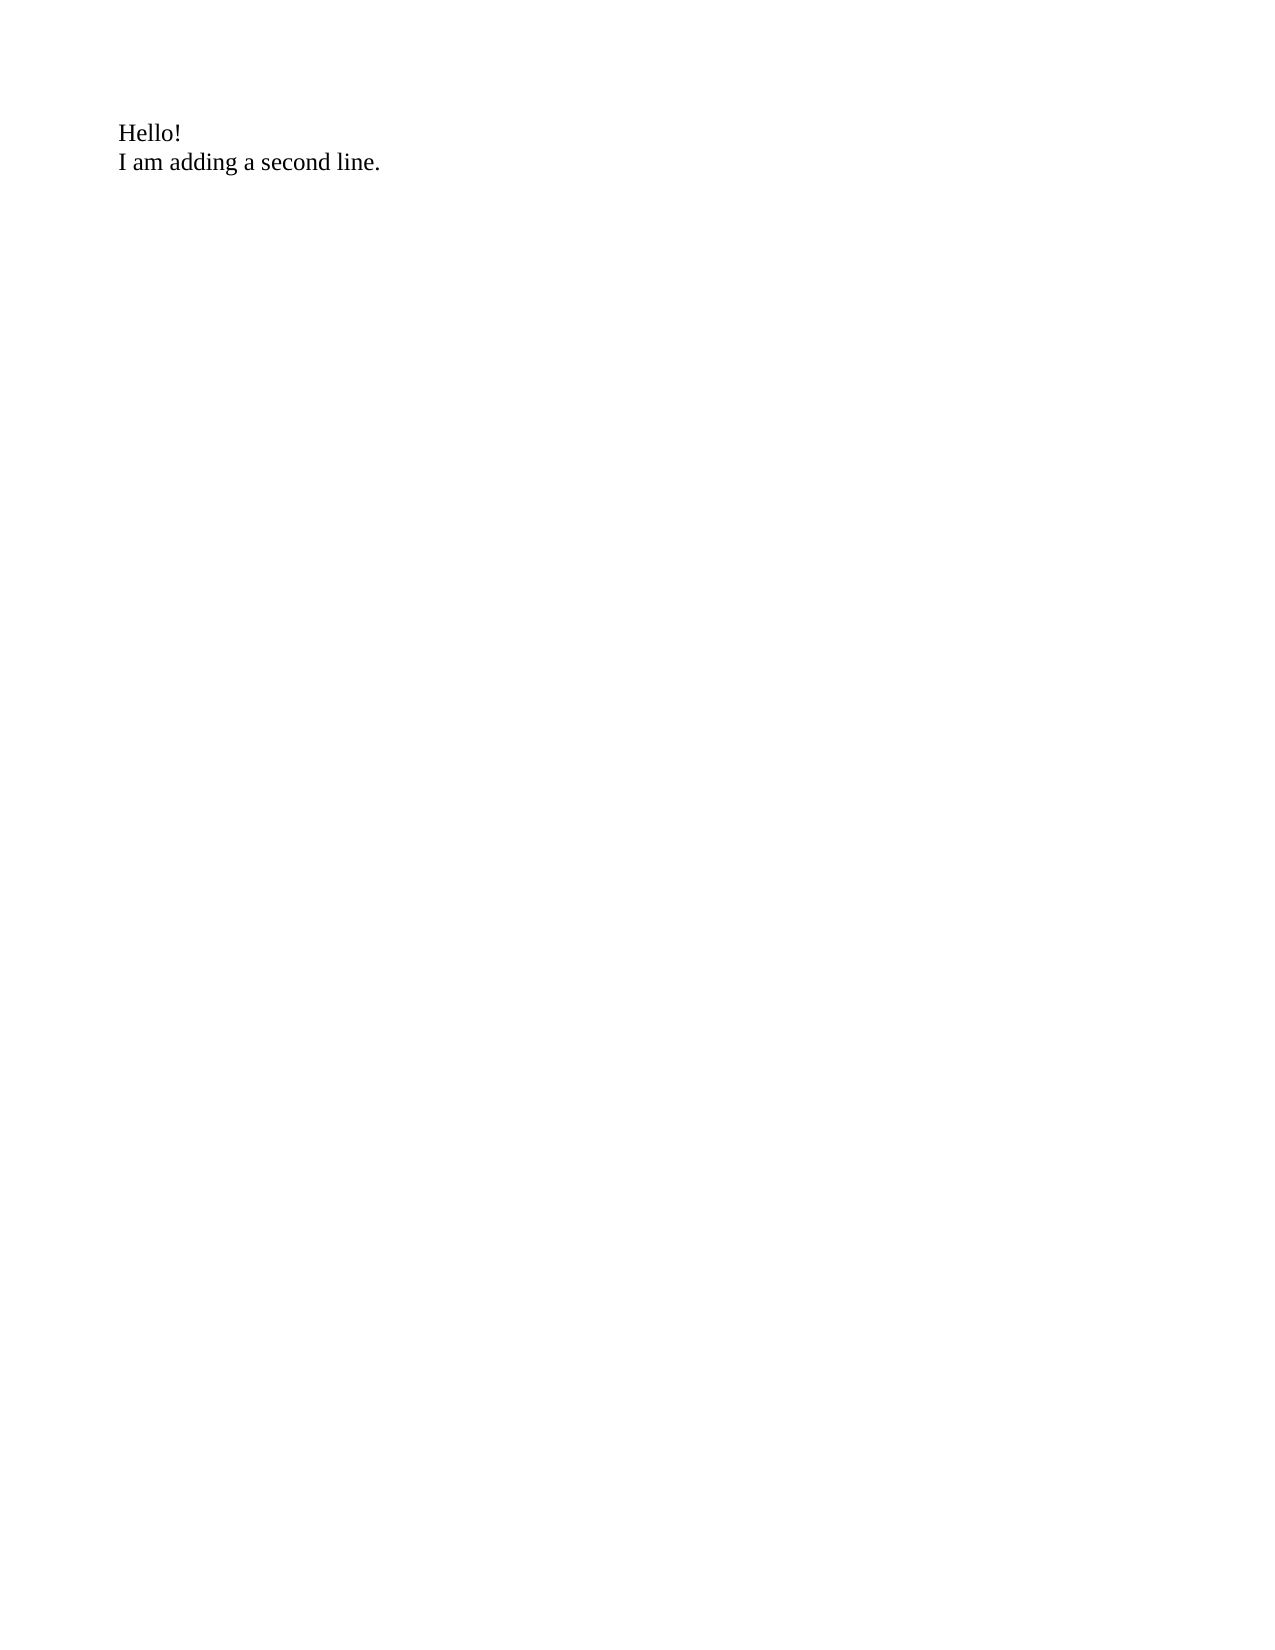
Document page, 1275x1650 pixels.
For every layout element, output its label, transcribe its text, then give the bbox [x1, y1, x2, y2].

text I am adding a second line. [118, 147, 1157, 176]
text Hello! [118, 118, 1157, 147]
